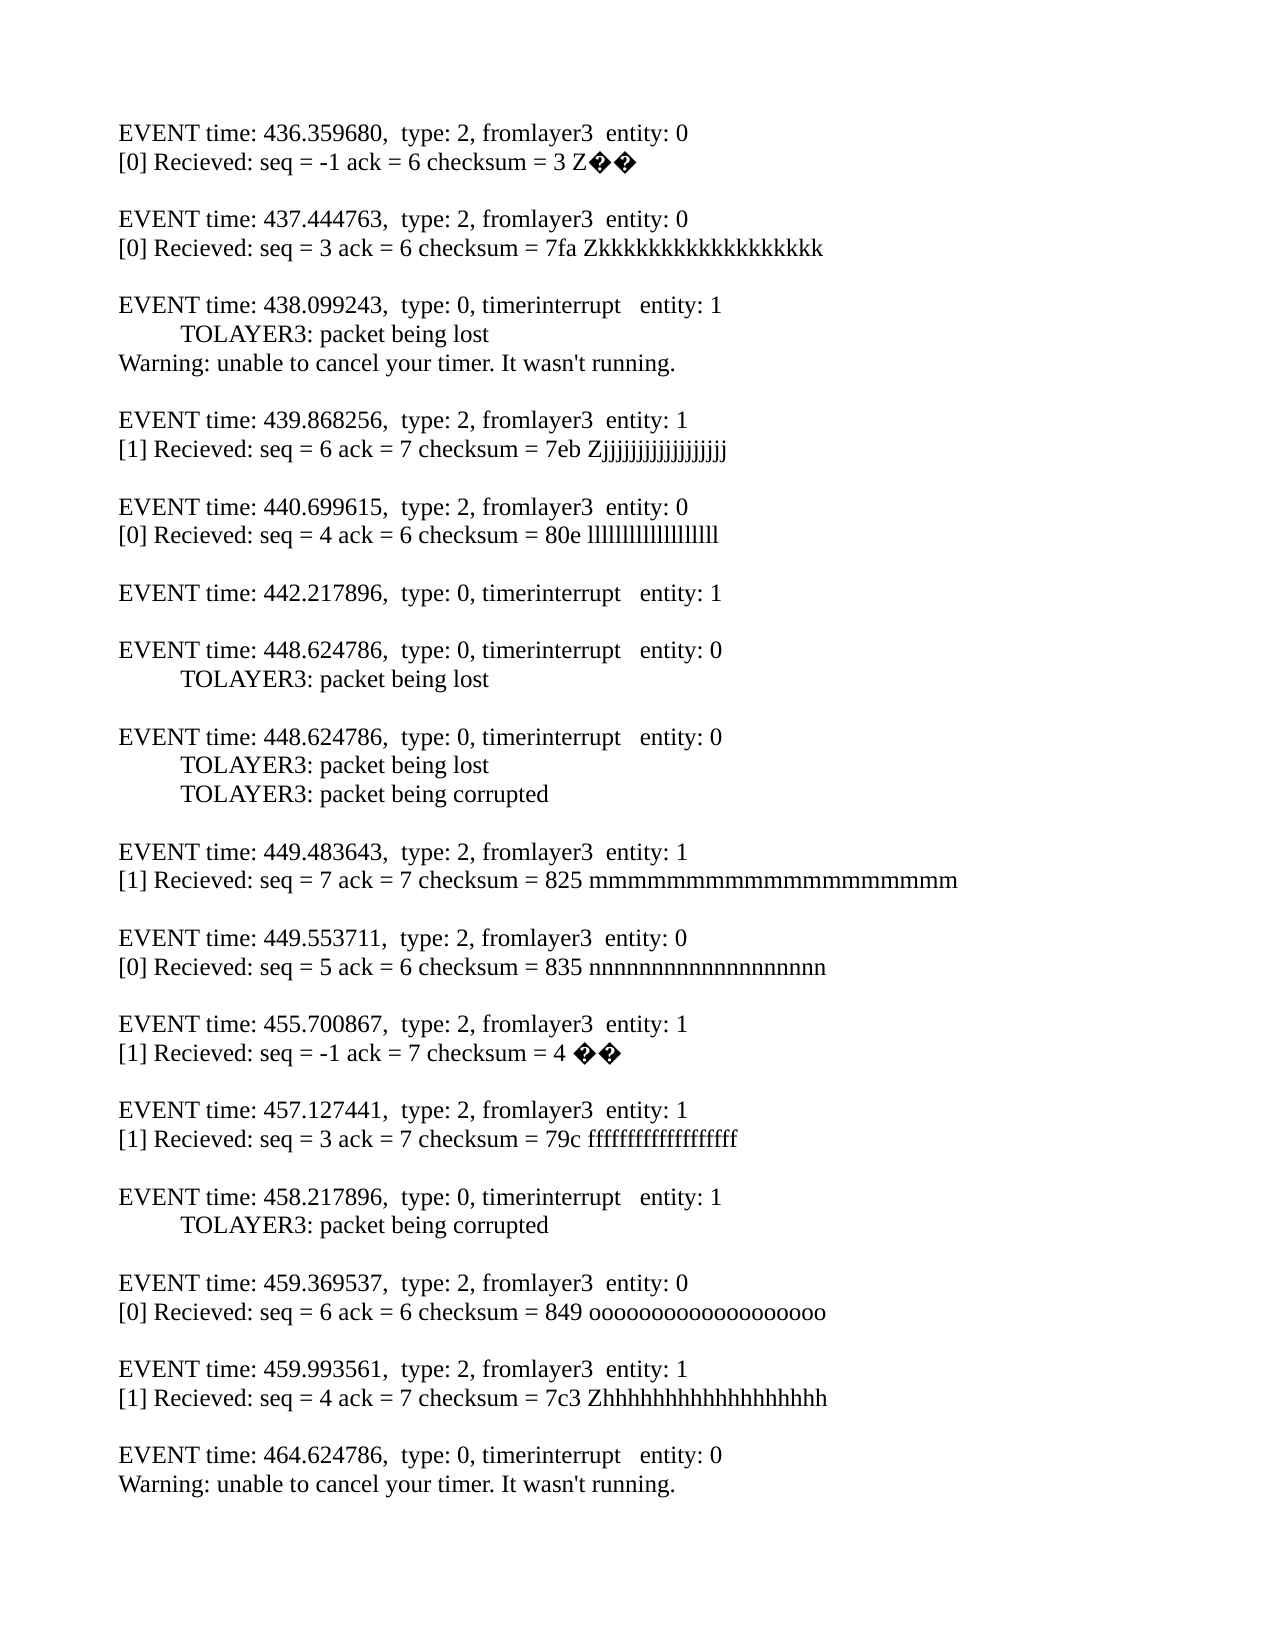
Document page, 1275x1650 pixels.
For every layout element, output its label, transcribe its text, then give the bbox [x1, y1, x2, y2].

text EVENT time: 438.099243, type: 0, timerinterrupt entity: 1 [118, 291, 1157, 319]
text EVENT time: 442.217896, type: 0, timerinterrupt entity: 1 [118, 578, 1157, 607]
text Warning: unable to cancel your timer. It wasn't running. [118, 1469, 1157, 1498]
text EVENT time: 448.624786, type: 0, timerinterrupt entity: 0 [118, 722, 1157, 751]
text EVENT time: 464.624786, type: 0, timerinterrupt entity: 0 [118, 1441, 1157, 1469]
text EVENT time: 436.359680, type: 2, fromlayer3 entity: 0 [118, 118, 1157, 147]
text EVENT time: 439.868256, type: 2, fromlayer3 entity: 1 [118, 406, 1157, 434]
text [0] Recieved: seq = 5 ack = 6 checksum = 835 nnnnnnnnnnnnnnnnnnn [118, 952, 1157, 981]
text Warning: unable to cancel your timer. It wasn't running. [118, 348, 1157, 377]
text [0] Recieved: seq = 4 ack = 6 checksum = 80e lllllllllllllllllll [118, 521, 1157, 549]
text EVENT time: 459.369537, type: 2, fromlayer3 entity: 0 [118, 1268, 1157, 1297]
text EVENT time: 448.624786, type: 0, timerinterrupt entity: 0 [118, 636, 1157, 664]
text [1] Recieved: seq = 3 ack = 7 checksum = 79c fffffffffffffffffff [118, 1124, 1157, 1153]
text EVENT time: 457.127441, type: 2, fromlayer3 entity: 1 [118, 1096, 1157, 1124]
text TOLAYER3: packet being corrupted [118, 779, 1157, 808]
text TOLAYER3: packet being corrupted [118, 1211, 1157, 1239]
text EVENT time: 455.700867, type: 2, fromlayer3 entity: 1 [118, 1009, 1157, 1038]
text [1] Recieved: seq = 7 ack = 7 checksum = 825 mmmmmmmmmmmmmmmmmmm [118, 866, 1157, 894]
text TOLAYER3: packet being lost [118, 751, 1157, 779]
text TOLAYER3: packet being lost [118, 664, 1157, 693]
text [1] Recieved: seq = 6 ack = 7 checksum = 7eb Zjjjjjjjjjjjjjjjjjj [118, 434, 1157, 463]
text [0] Recieved: seq = -1 ack = 6 checksum = 3 Z�� [118, 147, 1157, 176]
text EVENT time: 449.483643, type: 2, fromlayer3 entity: 1 [118, 837, 1157, 866]
text [0] Recieved: seq = 6 ack = 6 checksum = 849 ooooooooooooooooooo [118, 1297, 1157, 1326]
text [1] Recieved: seq = -1 ack = 7 checksum = 4 �� [118, 1038, 1157, 1067]
text EVENT time: 437.444763, type: 2, fromlayer3 entity: 0 [118, 204, 1157, 233]
text [1] Recieved: seq = 4 ack = 7 checksum = 7c3 Zhhhhhhhhhhhhhhhhhh [118, 1383, 1157, 1412]
text [0] Recieved: seq = 3 ack = 6 checksum = 7fa Zkkkkkkkkkkkkkkkkkk [118, 233, 1157, 262]
text TOLAYER3: packet being lost [118, 319, 1157, 348]
text EVENT time: 440.699615, type: 2, fromlayer3 entity: 0 [118, 492, 1157, 521]
text EVENT time: 449.553711, type: 2, fromlayer3 entity: 0 [118, 923, 1157, 952]
text EVENT time: 459.993561, type: 2, fromlayer3 entity: 1 [118, 1354, 1157, 1383]
text EVENT time: 458.217896, type: 0, timerinterrupt entity: 1 [118, 1182, 1157, 1211]
